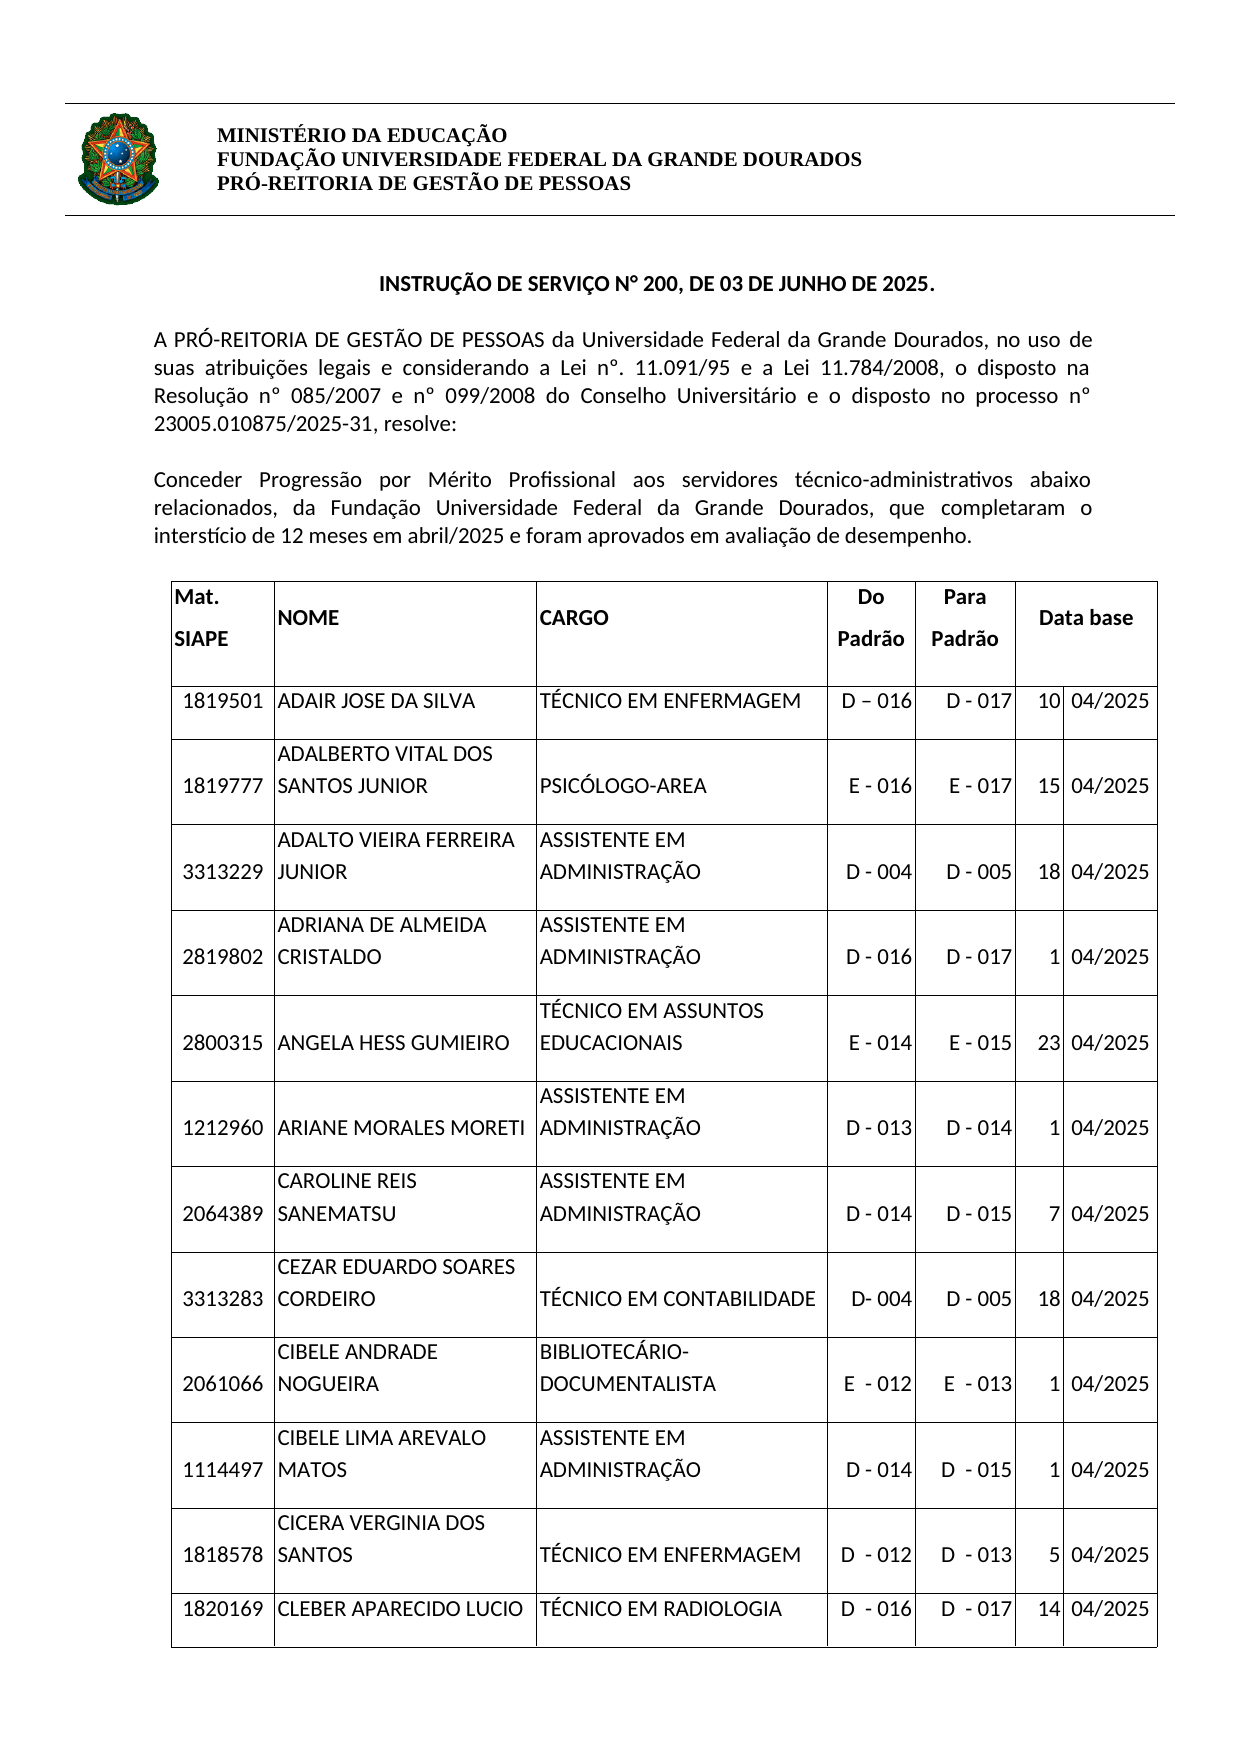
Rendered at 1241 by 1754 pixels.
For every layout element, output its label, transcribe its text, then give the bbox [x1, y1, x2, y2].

table_cell 18 [1016, 1253, 1063, 1337]
table_header Do Padrão [828, 582, 915, 686]
table_cell 18 [1016, 825, 1063, 910]
table_cell 7 [1016, 1167, 1063, 1251]
table_cell 5 [1016, 1509, 1063, 1593]
table_cell 04/2025 [1064, 1423, 1157, 1508]
table_header Data base [1016, 582, 1157, 686]
table_header Mat. SIAPE [172, 582, 274, 686]
table_cell PSICÓLOGO-AREA [537, 740, 827, 824]
table_header CARGO [537, 582, 827, 686]
table_cell TÉCNICO EM ASSUNTOS EDUCACIONAIS [537, 996, 827, 1081]
table_cell 1818578 [172, 1509, 274, 1593]
text A PRÓ-REITORIA DE GESTÃO DE PESSOAS da Universidade Federal da Grande Dourados, no uso de suas atribuições legais e considerando a Lei nº. 11.091/95 e a Lei 11.784/2008, o disposto na Resolução nº 085/2007 e nº 099/2008 do Conselho Universitário e o disposto no processo nº 23005.010875/2025-31, resolve: [153, 325, 1092, 437]
text INSTRUÇÃO DE SERVIÇO N° 200, DE 03 DE JUNHO DE 2025. [177, 269, 1063, 297]
table_cell TÉCNICO EM RADIOLOGIA [537, 1594, 827, 1646]
table_cell CLEBER APARECIDO LUCIO [275, 1594, 536, 1646]
table_cell E - 013 [916, 1338, 1015, 1422]
table_cell 1 [1016, 1082, 1063, 1166]
table_cell TÉCNICO EM ENFERMAGEM [537, 1509, 827, 1593]
table_cell 1820169 [172, 1594, 274, 1646]
table_cell ANGELA HESS GUMIEIRO [275, 996, 536, 1081]
table_header NOME [275, 582, 536, 686]
table_cell 2800315 [172, 996, 274, 1081]
table_cell 1819777 [172, 740, 274, 824]
table_cell 23 [1016, 996, 1063, 1081]
table_cell 2819802 [172, 911, 274, 995]
table_cell 04/2025 [1064, 911, 1157, 995]
table_cell 04/2025 [1064, 687, 1157, 739]
table_cell 04/2025 [1064, 1338, 1157, 1422]
table_cell 1 [1016, 1423, 1063, 1508]
table_cell 04/2025 [1064, 1253, 1157, 1337]
table_cell E - 012 [828, 1338, 915, 1422]
table_cell BIBLIOTECÁRIO-DOCUMENTALISTA [537, 1338, 827, 1422]
table_cell 04/2025 [1064, 1594, 1157, 1646]
table_cell ASSISTENTE EM ADMINISTRAÇÃO [537, 911, 827, 995]
table_cell TÉCNICO EM ENFERMAGEM [537, 687, 827, 739]
table_cell D - 013 [916, 1509, 1015, 1593]
table_cell 3313283 [172, 1253, 274, 1337]
table_cell 1212960 [172, 1082, 274, 1166]
table_cell D - 013 [828, 1082, 915, 1166]
table_cell 2061066 [172, 1338, 274, 1422]
table_cell ADRIANA DE ALMEIDA CRISTALDO [275, 911, 536, 995]
table_cell E - 015 [916, 996, 1015, 1081]
table_cell ASSISTENTE EM ADMINISTRAÇÃO [537, 1167, 827, 1251]
table_cell 04/2025 [1064, 740, 1157, 824]
table_cell D - 014 [828, 1423, 915, 1508]
table_cell ASSISTENTE EM ADMINISTRAÇÃO [537, 825, 827, 910]
table_cell CAROLINE REIS SANEMATSU [275, 1167, 536, 1251]
table_cell D - 017 [916, 687, 1015, 739]
table_cell TÉCNICO EM CONTABILIDADE [537, 1253, 827, 1337]
table_cell ASSISTENTE EM ADMINISTRAÇÃO [537, 1423, 827, 1508]
table_cell ASSISTENTE EM ADMINISTRAÇÃO [537, 1082, 827, 1166]
table_header Para Padrão [916, 582, 1015, 686]
table_cell 14 [1016, 1594, 1063, 1646]
table_cell D - 004 [828, 825, 915, 910]
table_cell 1 [1016, 1338, 1063, 1422]
table_cell 1819501 [172, 687, 274, 739]
table_cell D - 017 [916, 1594, 1015, 1646]
table_cell D - 012 [828, 1509, 915, 1593]
table_cell D - 005 [916, 825, 1015, 910]
table_cell D - 016 [828, 911, 915, 995]
table_cell D - 016 [828, 1594, 915, 1646]
table_cell D - 015 [916, 1167, 1015, 1251]
table_cell 04/2025 [1064, 1082, 1157, 1166]
text Conceder Progressão por Mérito Profissional aos servidores técnico-administrativos abaixo relacionados, da Fundação Universidade Federal da Grande Dourados, que completaram o interstício de 12 meses em abril/2025 e foram aprovados em avaliação de desempenho. [153, 465, 1092, 549]
table_cell E - 014 [828, 996, 915, 1081]
table_cell CICERA VERGINIA DOS SANTOS [275, 1509, 536, 1593]
table_cell 04/2025 [1064, 1509, 1157, 1593]
table_cell E - 017 [916, 740, 1015, 824]
table_cell ADALBERTO VITAL DOS SANTOS JUNIOR [275, 740, 536, 824]
table_cell 2064389 [172, 1167, 274, 1251]
table_cell D - 005 [916, 1253, 1015, 1337]
table_cell 3313229 [172, 825, 274, 910]
table_cell 04/2025 [1064, 825, 1157, 910]
table_cell 10 [1016, 687, 1063, 739]
table_cell 04/2025 [1064, 996, 1157, 1081]
table_cell 04/2025 [1064, 1167, 1157, 1251]
table_cell D - 014 [828, 1167, 915, 1251]
table_cell D - 015 [916, 1423, 1015, 1508]
table_cell D - 014 [916, 1082, 1015, 1166]
table_cell D- 004 [828, 1253, 915, 1337]
picture [76, 112, 160, 207]
table_cell D – 016 [828, 687, 915, 739]
table_cell 1 [1016, 911, 1063, 995]
table_cell D - 017 [916, 911, 1015, 995]
table_cell CIBELE LIMA AREVALO MATOS [275, 1423, 536, 1508]
table_cell CIBELE ANDRADE NOGUEIRA [275, 1338, 536, 1422]
table_cell E - 016 [828, 740, 915, 824]
table_cell ADALTO VIEIRA FERREIRA JUNIOR [275, 825, 536, 910]
table_cell 1114497 [172, 1423, 274, 1508]
table_cell ADAIR JOSE DA SILVA [275, 687, 536, 739]
table_cell 15 [1016, 740, 1063, 824]
table_cell CEZAR EDUARDO SOARES CORDEIRO [275, 1253, 536, 1337]
table_cell ARIANE MORALES MORETI [275, 1082, 536, 1166]
